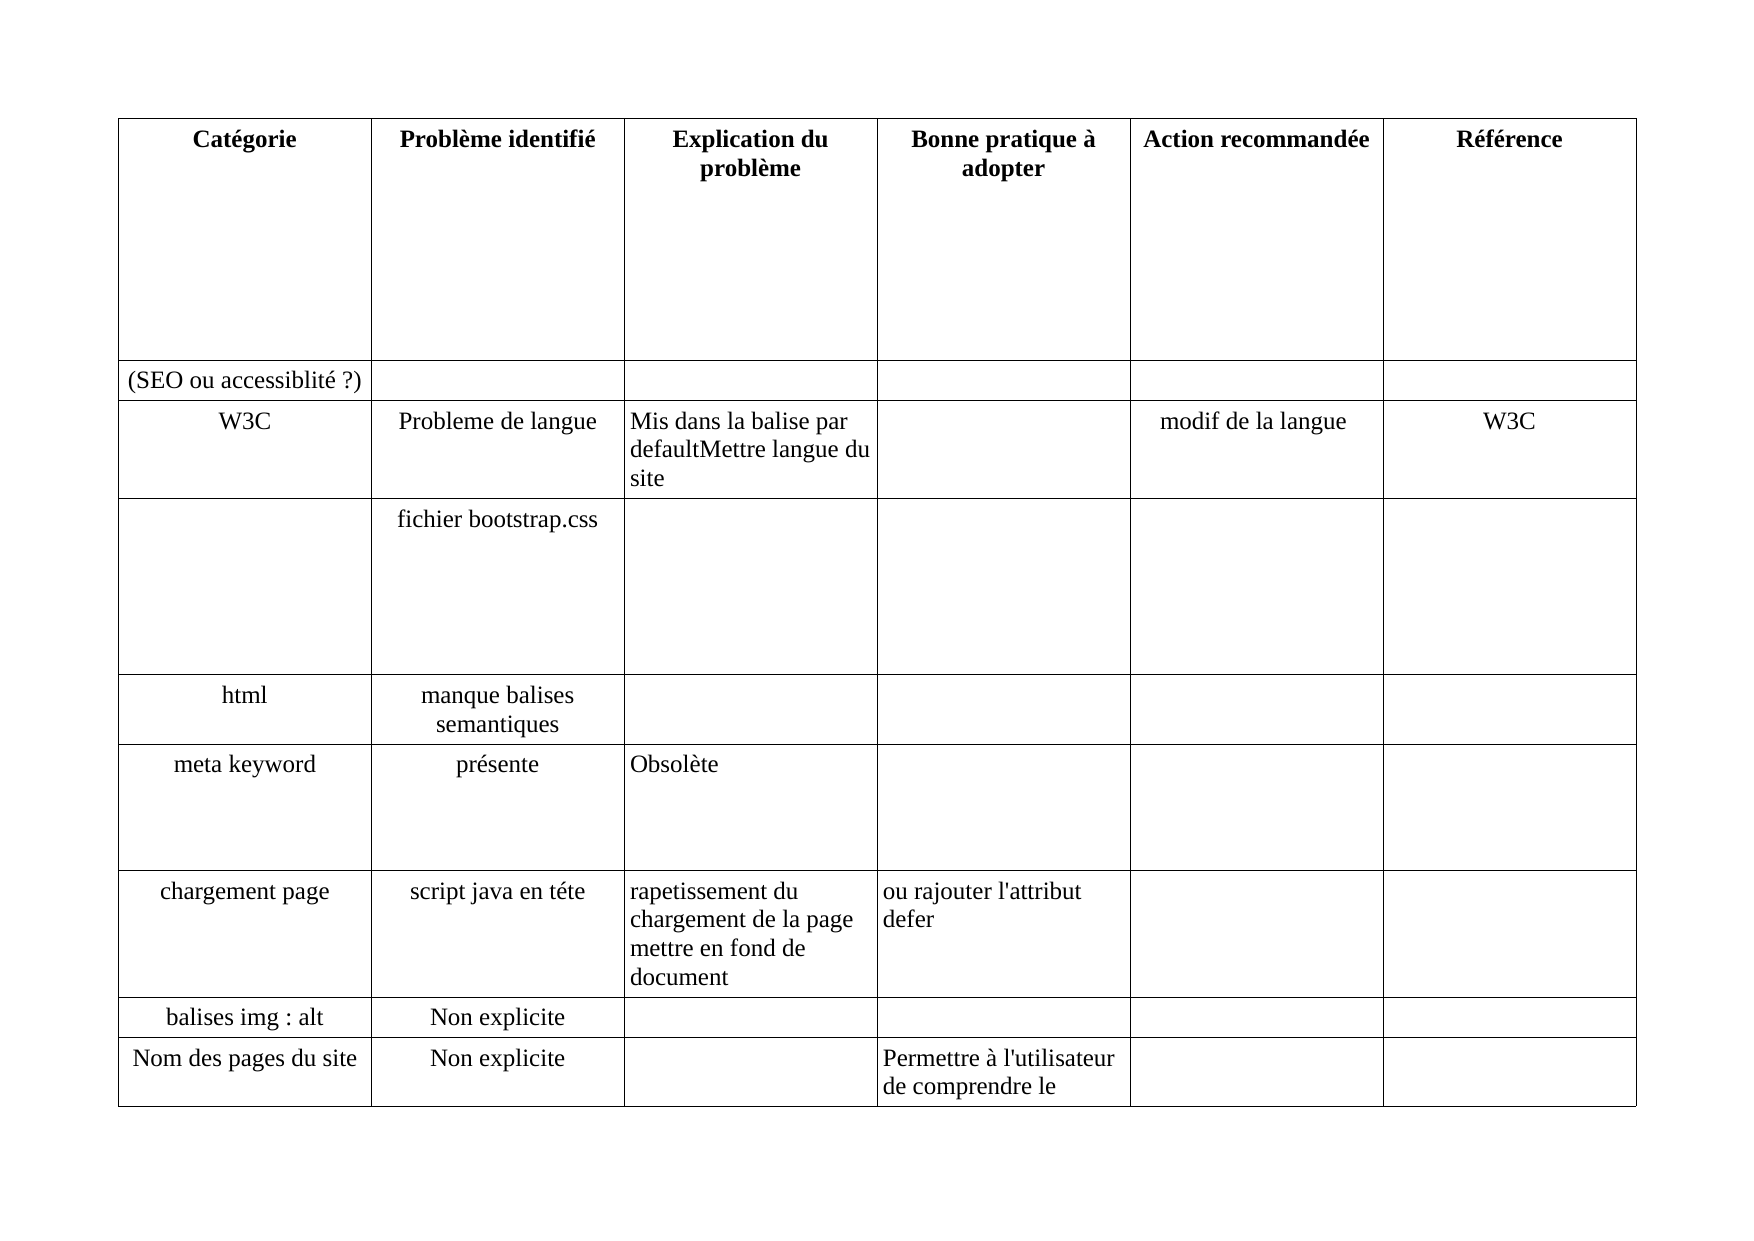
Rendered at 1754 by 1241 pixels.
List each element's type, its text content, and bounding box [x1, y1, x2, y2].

table_cell [1384, 1038, 1636, 1106]
table_cell (SEO ou accessiblité ?) [119, 361, 371, 400]
table_cell [1131, 499, 1383, 674]
table_cell Mis dans la balise par defaultMettre langue du site [625, 401, 877, 498]
table_cell [878, 499, 1130, 674]
table_cell [878, 998, 1130, 1037]
table_cell manque balises semantiques [372, 675, 624, 743]
table_cell [1384, 675, 1636, 743]
table_cell [1131, 675, 1383, 743]
table_cell W3C [1384, 401, 1636, 498]
table_header Explication du problème [625, 119, 877, 360]
table_cell [1131, 871, 1383, 997]
table_cell Non explicite [372, 998, 624, 1037]
table_cell Permettre à l'utilisateur de comprendre le [878, 1038, 1130, 1106]
table_cell Obsolète [625, 745, 877, 870]
table_cell [625, 1038, 877, 1106]
table_cell [878, 745, 1130, 870]
table_cell rapetissement du chargement de la page mettre en fond de document [625, 871, 877, 997]
table_cell [625, 361, 877, 400]
table_cell script java en téte [372, 871, 624, 997]
table_cell Probleme de langue [372, 401, 624, 498]
table_cell [1384, 998, 1636, 1037]
table_cell [1384, 499, 1636, 674]
table_cell [1131, 745, 1383, 870]
table_cell [1384, 871, 1636, 997]
table_cell Nom des pages du site [119, 1038, 371, 1106]
table_cell [878, 675, 1130, 743]
table_cell présente [372, 745, 624, 870]
table_cell modif de la langue [1131, 401, 1383, 498]
table_header Problème identifié [372, 119, 624, 360]
table_header Catégorie [119, 119, 371, 360]
table_header Bonne pratique à adopter [878, 119, 1130, 360]
table_cell fichier bootstrap.css [372, 499, 624, 674]
table_cell meta keyword [119, 745, 371, 870]
table_cell [878, 401, 1130, 498]
table_cell ou rajouter l'attribut defer [878, 871, 1130, 997]
table_cell balises img : alt [119, 998, 371, 1037]
table_header Action recommandée [1131, 119, 1383, 360]
table_cell [625, 499, 877, 674]
table_cell [625, 675, 877, 743]
table_cell [1131, 361, 1383, 400]
table_cell [878, 361, 1130, 400]
table_cell W3C [119, 401, 371, 498]
table_cell html [119, 675, 371, 743]
table_cell [119, 499, 371, 674]
table_cell [1131, 998, 1383, 1037]
table_cell [1384, 745, 1636, 870]
table_cell Non explicite [372, 1038, 624, 1106]
table_cell [625, 998, 877, 1037]
table_cell [1131, 1038, 1383, 1106]
table_header Référence [1384, 119, 1636, 360]
table_cell [372, 361, 624, 400]
table_cell chargement page [119, 871, 371, 997]
table_cell [1384, 361, 1636, 400]
